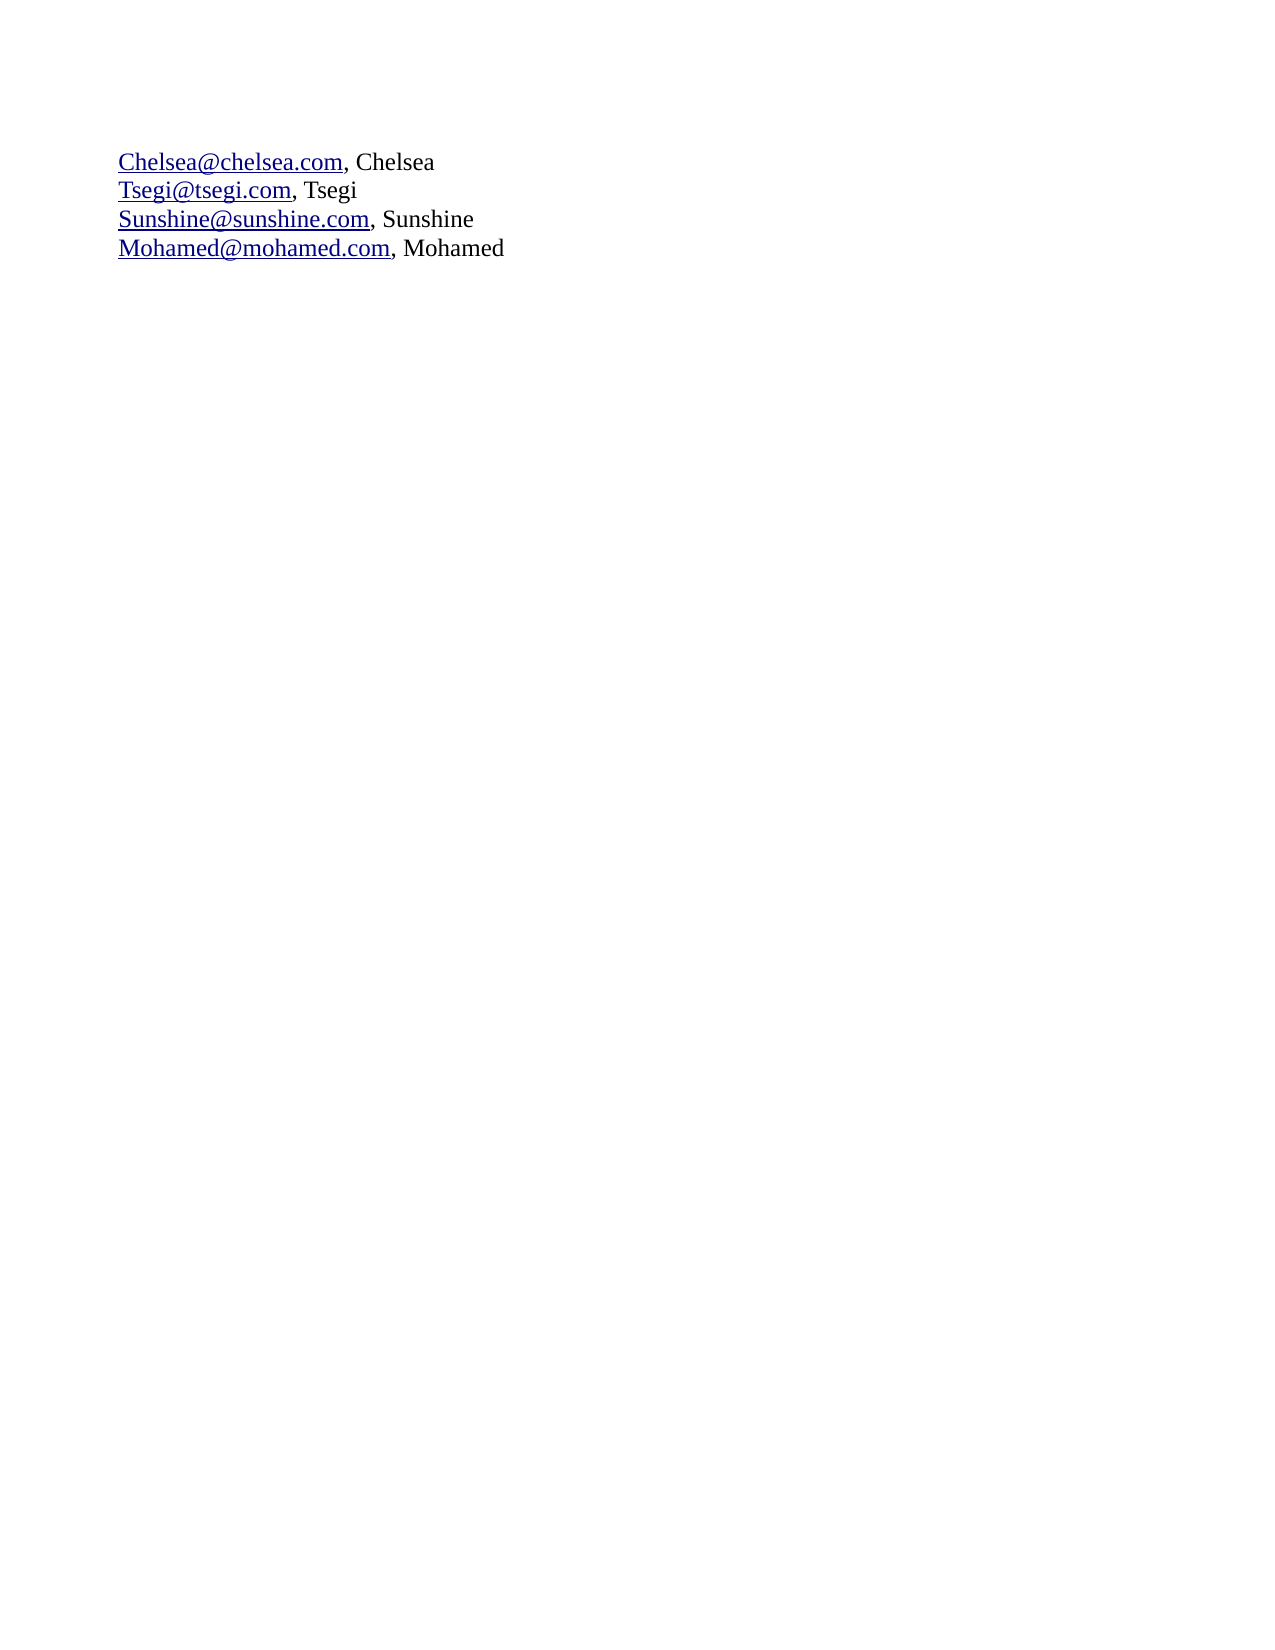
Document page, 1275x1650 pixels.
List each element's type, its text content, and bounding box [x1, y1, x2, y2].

text Tsegi@tsegi.com, Tsegi [118, 176, 1157, 204]
text Mohamed@mohamed.com, Mohamed [118, 233, 1157, 262]
text Sunshine@sunshine.com, Sunshine [118, 204, 1157, 233]
text Chelsea@chelsea.com, Chelsea [118, 147, 1157, 176]
